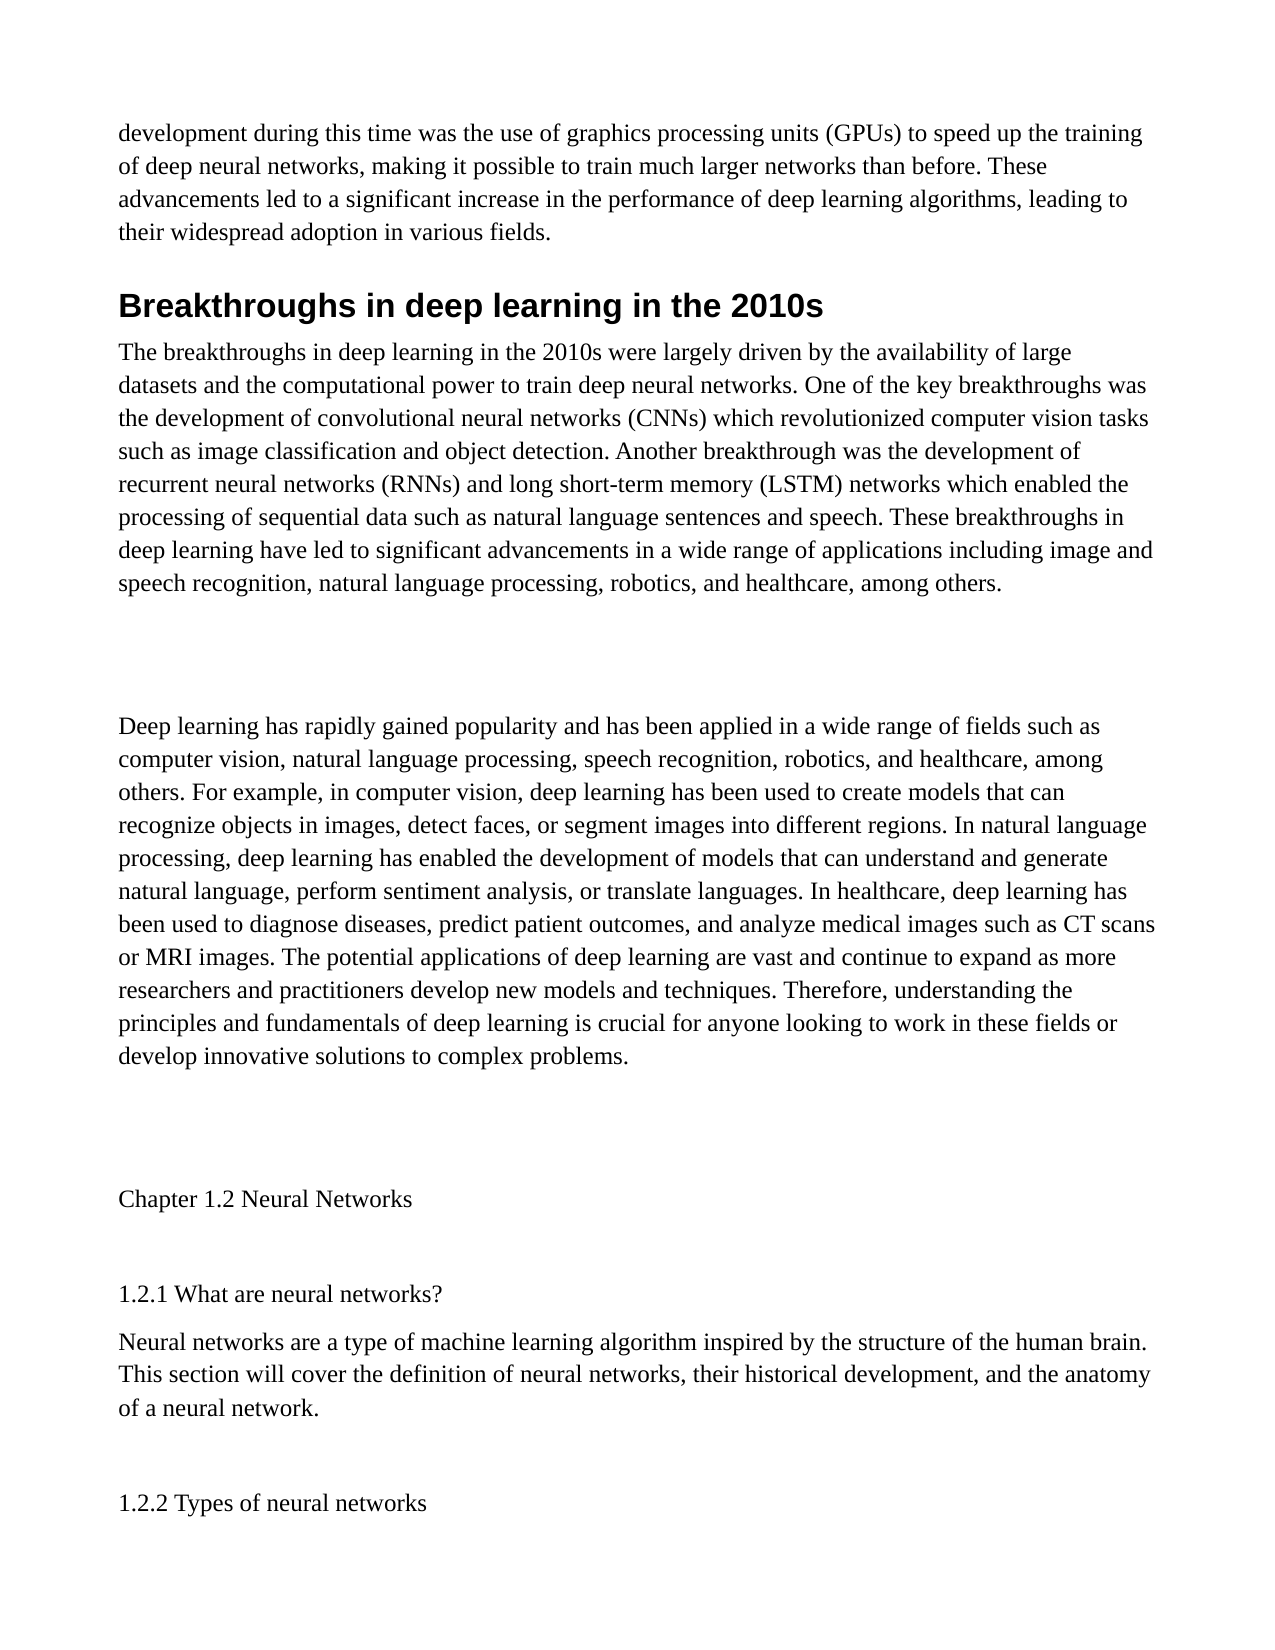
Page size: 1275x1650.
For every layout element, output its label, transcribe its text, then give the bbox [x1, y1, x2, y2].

text Chapter 1.2 Neural Networks [118, 1184, 1157, 1212]
subtitle Breakthroughs in deep learning in the 2010s [118, 286, 1157, 324]
text The breakthroughs in deep learning in the 2010s were largely driven by the availability of large datasets and the computational power to train deep neural networks. One of the key breakthroughs was the development of convolutional neural networks (CNNs) which revolutionized computer vision tasks such as image classification and object detection. Another breakthrough was the development of recurrent neural networks (RNNs) and long short-term memory (LSTM) networks which enabled the processing of sequential data such as natural language sentences and speech. These breakthroughs in deep learning have led to significant advancements in a wide range of applications including image and speech recognition, natural language processing, robotics, and healthcare, among others. [118, 337, 1157, 597]
text development during this time was the use of graphics processing units (GPUs) to speed up the training of deep neural networks, making it possible to train much larger networks than before. These advancements led to a significant increase in the performance of deep learning algorithms, leading to their widespread adoption in various fields. [118, 118, 1157, 246]
text Neural networks are a type of machine learning algorithm inspired by the structure of the human brain. This section will cover the definition of neural networks, their historical development, and the anatomy of a neural network. [118, 1327, 1157, 1421]
text 1.2.2 Types of neural networks [118, 1488, 1157, 1517]
text 1.2.1 What are neural networks? [118, 1279, 1157, 1308]
text Deep learning has rapidly gained popularity and has been applied in a wide range of fields such as computer vision, natural language processing, speech recognition, robotics, and healthcare, among others. For example, in computer vision, deep learning has been used to create models that can recognize objects in images, detect faces, or segment images into different regions. In natural language processing, deep learning has enabled the development of models that can understand and generate natural language, perform sentiment analysis, or translate languages. In healthcare, deep learning has been used to diagnose diseases, predict patient outcomes, and analyze medical images such as CT scans or MRI images. The potential applications of deep learning are vast and continue to expand as more researchers and practitioners develop new models and techniques. Therefore, understanding the principles and fundamentals of deep learning is crucial for anyone looking to work in these fields or develop innovative solutions to complex problems. [118, 711, 1157, 1070]
